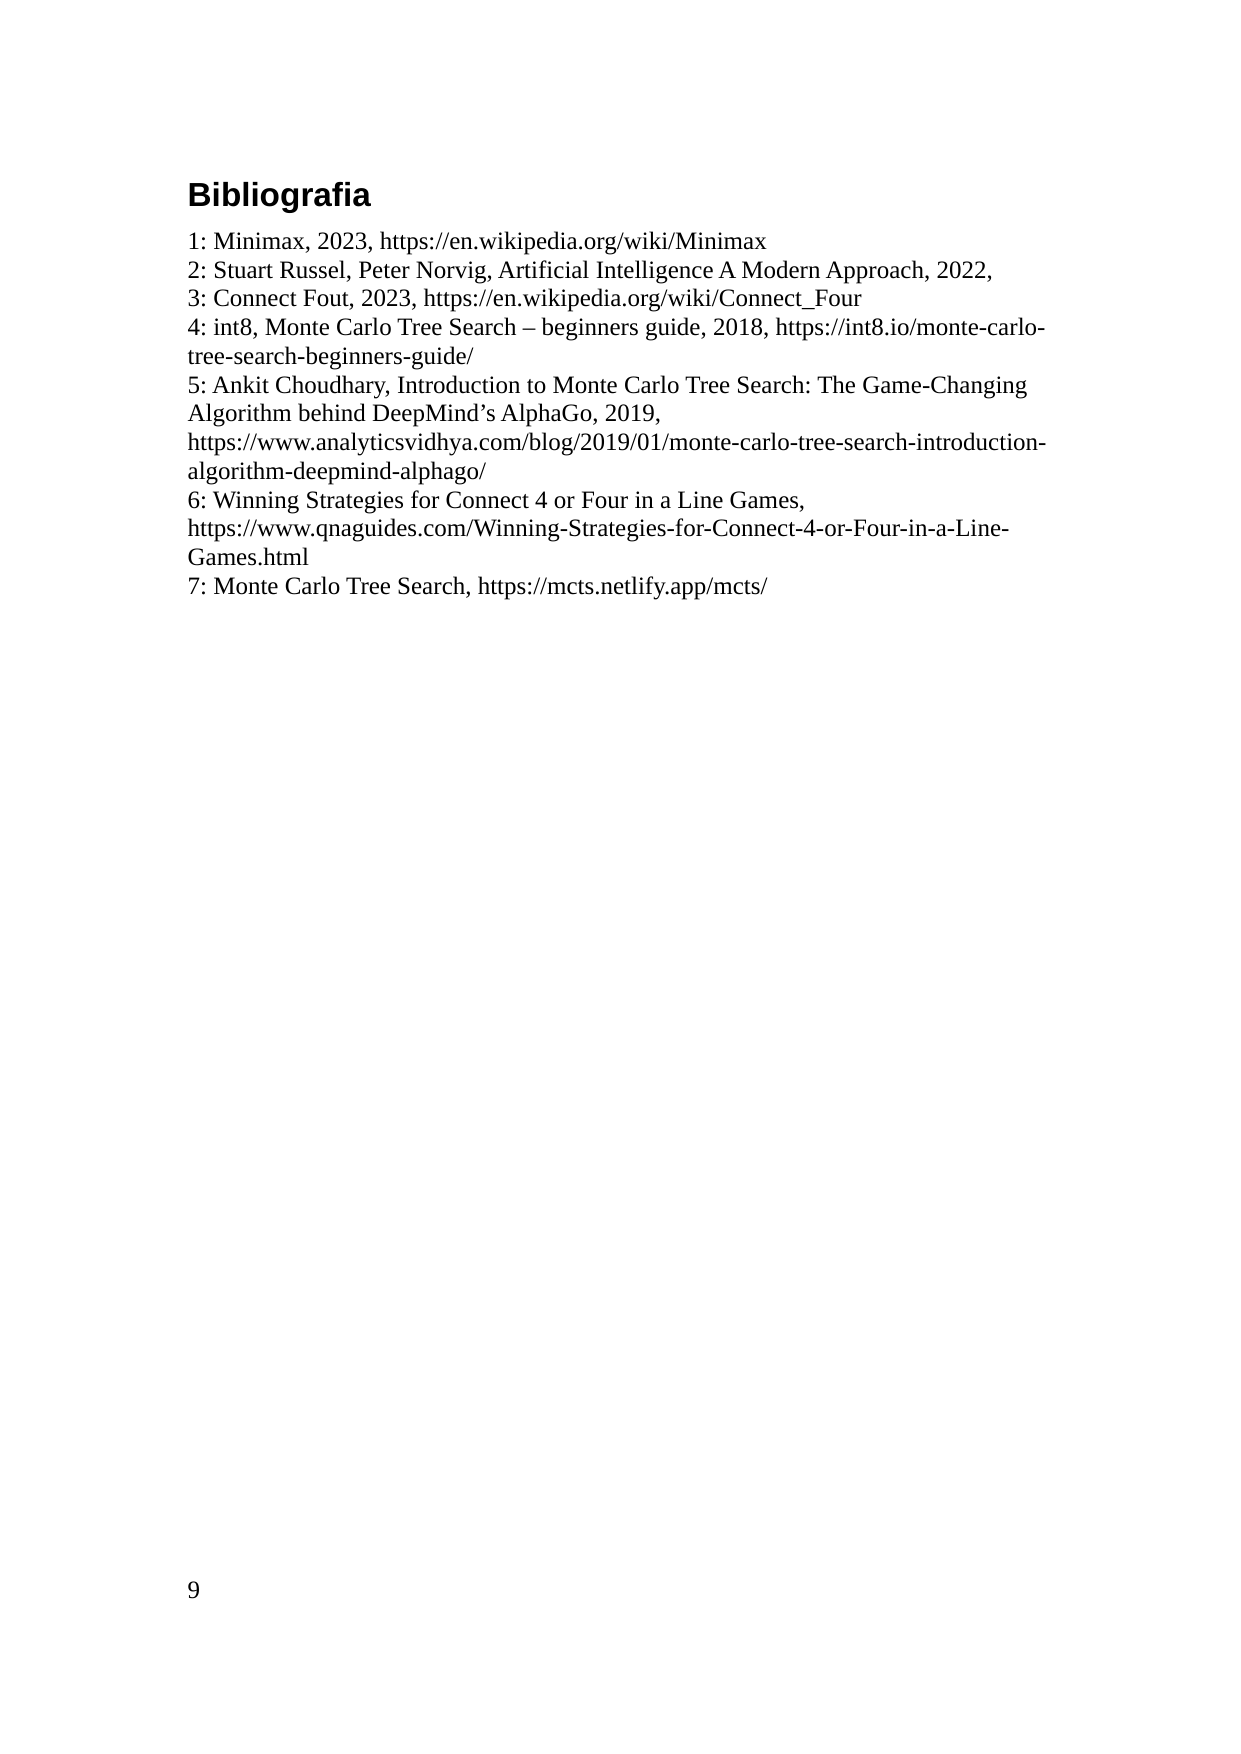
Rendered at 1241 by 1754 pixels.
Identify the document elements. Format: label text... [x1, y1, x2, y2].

text 3: Connect Fout, 2023, https://en.wikipedia.org/wiki/Connect_Four [187, 283, 1053, 312]
subtitle Bibliografia [187, 175, 1053, 213]
text 4: int8, Monte Carlo Tree Search – beginners guide, 2018, https://int8.io/monte-carlo-tree-search-beginners-guide/ [187, 312, 1053, 370]
text 2: Stuart Russel, Peter Norvig, Artificial Intelligence A Modern Approach, 2022, [187, 255, 1053, 283]
text 1: Minimax, 2023, https://en.wikipedia.org/wiki/Minimax [187, 226, 1053, 255]
text 7: Monte Carlo Tree Search, https://mcts.netlify.app/mcts/ [187, 571, 1053, 600]
text 5: Ankit Choudhary, Introduction to Monte Carlo Tree Search: The Game-Changing Algorithm behind DeepMind’s AlphaGo, 2019, https://www.analyticsvidhya.com/blog/2019/01/monte-carlo-tree-search-introduction-algorithm-deepmind-alphago/ [187, 370, 1053, 485]
text 6: Winning Strategies for Connect 4 or Four in a Line Games, https://www.qnaguides.com/Winning-Strategies-for-Connect-4-or-Four-in-a-Line-Games.html [187, 485, 1053, 571]
